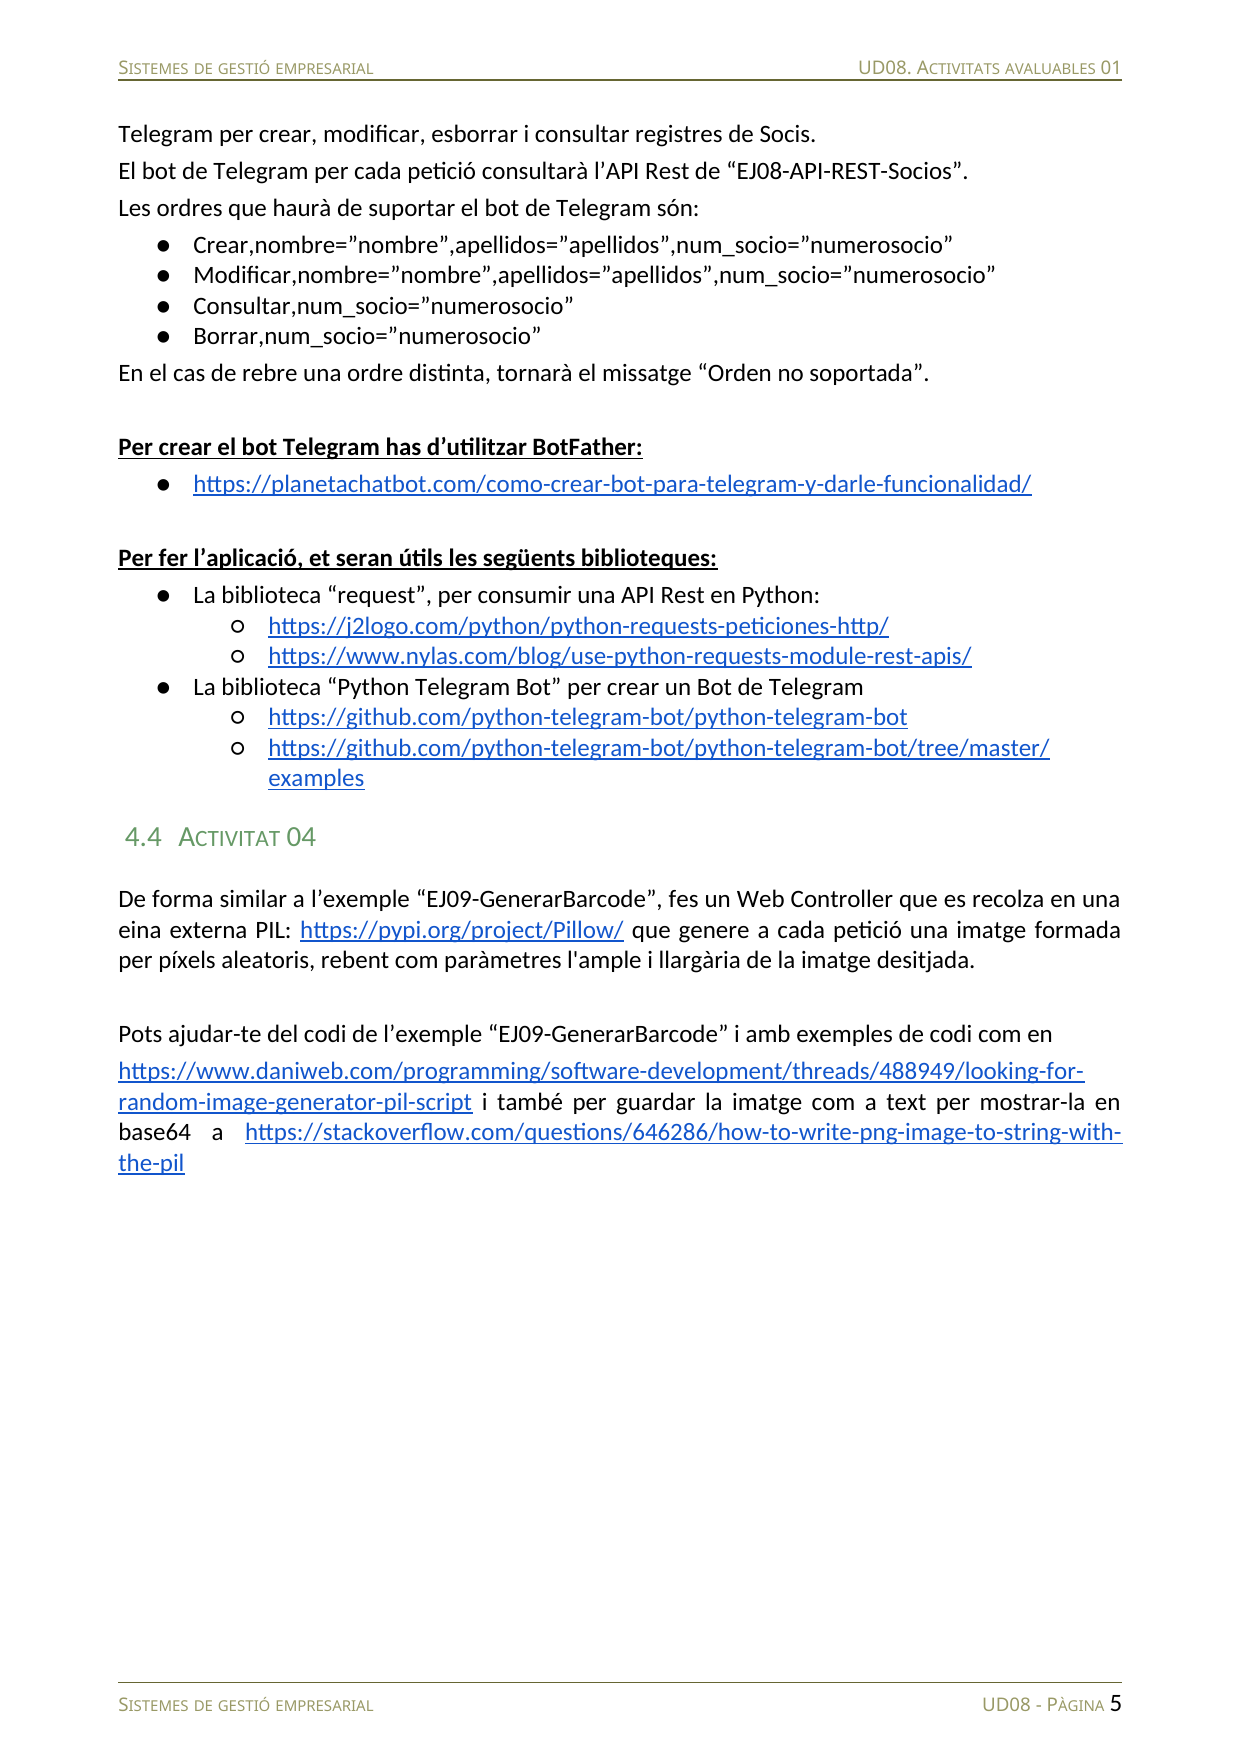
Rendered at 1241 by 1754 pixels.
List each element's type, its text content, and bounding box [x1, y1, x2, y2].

list https://www.nylas.com/blog/use-python-requests-module-rest-apis/ [231, 640, 1122, 671]
subtitle Activitat 04 [118, 818, 1122, 853]
text https://www.daniweb.com/programming/software-development/threads/488949/looking-for-random-image-generator-pil-script i també per guardar la imatge com a text per mostrar-la en base64 a https://stackoverflow.com/questions/646286/how-to-write-png-image-to-string-with-the-pil [118, 1056, 1122, 1178]
list https://github.com/python-telegram-bot/python-telegram-bot/tree/master/examples [231, 732, 1122, 793]
list Modificar,nombre=”nombre”,apellidos=”apellidos”,num_socio=”numerosocio” [156, 259, 1122, 290]
list https://j2logo.com/python/python-requests-peticiones-http/ [231, 610, 1122, 640]
text Telegram per crear, modificar, esborrar i consultar registres de Socis. [118, 118, 1122, 148]
list Crear,nombre=”nombre”,apellidos=”apellidos”,num_socio=”numerosocio” [156, 229, 1122, 259]
list La biblioteca “request”, per consumir una API Rest en Python: [156, 579, 1122, 610]
text Per fer l’aplicació, et seran útils les següents biblioteques: [118, 542, 1122, 573]
list https://github.com/python-telegram-bot/python-telegram-bot [231, 701, 1122, 732]
text De forma similar a l’exemple “EJ09-GenerarBarcode”, fes un Web Controller que es recolza en una eina externa PIL: https://pypi.org/project/Pillow/ que genere a cada petició una imatge formada per píxels aleatoris, rebent com paràmetres l'ample i llargària de la imatge desitjada. [118, 883, 1122, 975]
text Per crear el bot Telegram has d’utilitzar BotFather: [118, 431, 1122, 462]
list https://planetachatbot.com/como-crear-bot-para-telegram-y-darle-funcionalidad/ [156, 468, 1122, 499]
text En el cas de rebre una ordre distinta, tornarà el missatge “Orden no soportada”. [118, 357, 1122, 388]
text El bot de Telegram per cada petició consultarà l’API Rest de “EJ08-API-REST-Socios”. [118, 155, 1122, 186]
text Pots ajudar-te del codi de l’exemple “EJ09-GenerarBarcode” i amb exemples de codi com en [118, 1018, 1122, 1049]
list La biblioteca “Python Telegram Bot” per crear un Bot de Telegram [156, 671, 1122, 701]
list Borrar,num_socio=”numerosocio” [156, 321, 1122, 351]
text Les ordres que haurà de suportar el bot de Telegram són: [118, 192, 1122, 222]
list Consultar,num_socio=”numerosocio” [156, 290, 1122, 321]
